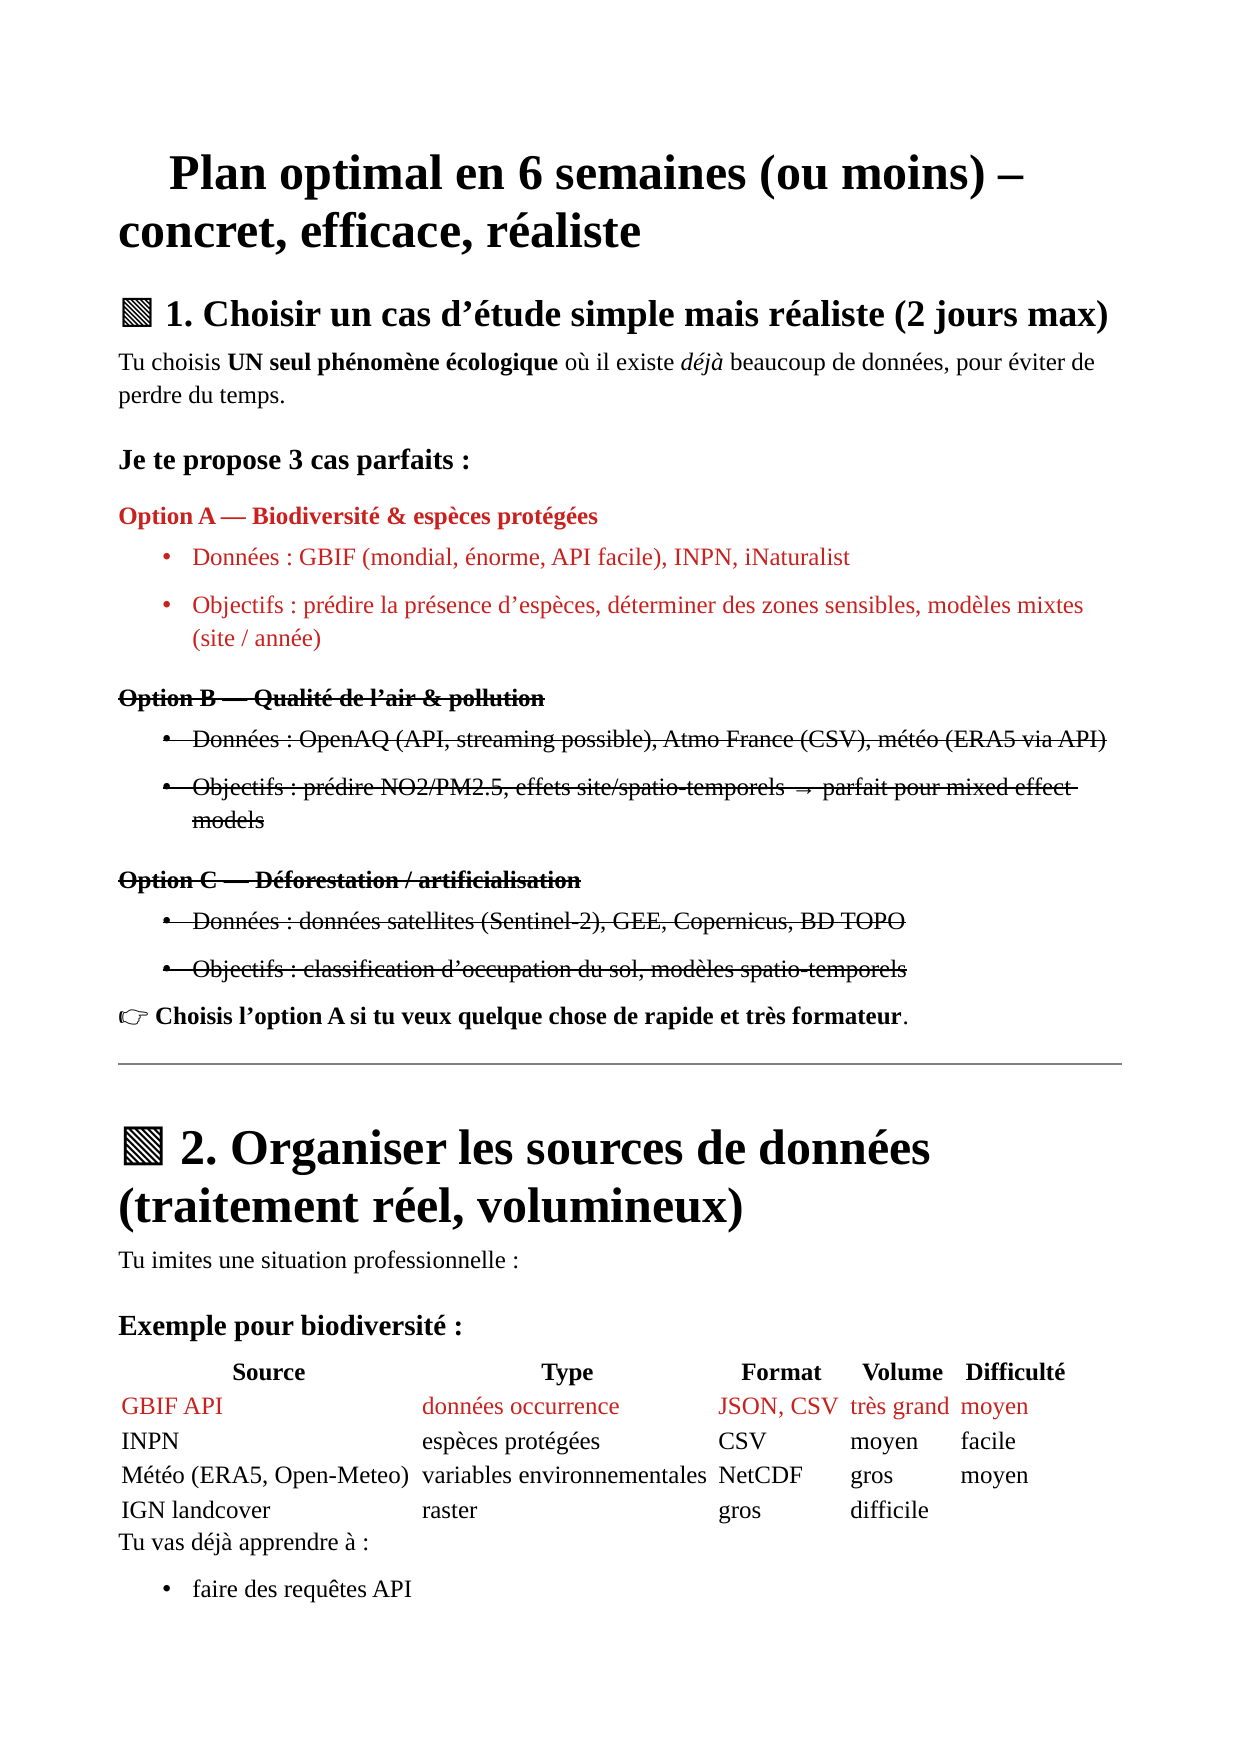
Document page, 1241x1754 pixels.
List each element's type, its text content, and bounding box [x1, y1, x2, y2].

table_cell [958, 1492, 1073, 1527]
list Données : GBIF (mondial, énorme, API facile), INPN, iNaturalist [162, 542, 1122, 571]
table_cell moyen [958, 1458, 1073, 1492]
list Objectifs : prédire la présence d’espèces, déterminer des zones sensibles, modèles mixtes (site / année) [162, 590, 1122, 651]
subtitle Option A — Biodiversité & espèces protégées [118, 501, 1122, 529]
table_cell moyen [958, 1389, 1073, 1423]
subtitle Je te propose 3 cas parfaits : [118, 442, 1122, 476]
text Tu vas déjà apprendre à : [118, 1527, 1122, 1556]
table_header Difficulté [958, 1354, 1073, 1388]
table_cell INPN [118, 1423, 419, 1458]
table_header Type [419, 1354, 715, 1388]
table_header Format [715, 1354, 847, 1388]
subtitle Exemple pour biodiversité : [118, 1308, 1122, 1341]
table_cell Météo (ERA5, Open-Meteo) [118, 1458, 419, 1492]
table_cell très grand [847, 1389, 957, 1423]
subtitle 🟩 1. Choisir un cas d’étude simple mais réaliste (2 jours max) [118, 291, 1122, 334]
table_cell difficile [847, 1492, 957, 1527]
table_header Source [118, 1354, 419, 1388]
table_cell CSV [715, 1423, 847, 1458]
subtitle ✅ Plan optimal en 6 semaines (ou moins) – concret, efficace, réaliste [118, 143, 1122, 258]
table_cell raster [419, 1492, 715, 1527]
table_cell gros [847, 1458, 957, 1492]
table_cell IGN landcover [118, 1492, 419, 1527]
table_cell JSON, CSV [715, 1389, 847, 1423]
table_header Volume [847, 1354, 957, 1388]
list Données : OpenAQ (API, streaming possible), Atmo France (CSV), météo (ERA5 via API) [162, 724, 1122, 753]
table_cell moyen [847, 1423, 957, 1458]
table_cell facile [958, 1423, 1073, 1458]
table_cell espèces protégées [419, 1423, 715, 1458]
text Tu choisis UN seul phénomène écologique où il existe déjà beaucoup de données, pour éviter de perdre du temps. [118, 347, 1122, 409]
subtitle Option C — Déforestation / artificialisation [118, 865, 1122, 893]
table_cell données occurrence [419, 1389, 715, 1423]
table_cell variables environnementales [419, 1458, 715, 1492]
table_cell gros [715, 1492, 847, 1527]
text 👉 Choisis l’option A si tu veux quelque chose de rapide et très formateur. [118, 1001, 1122, 1030]
subtitle 🟩 2. Organiser les sources de données (traitement réel, volumineux) [118, 1118, 1122, 1233]
list Données : données satellites (Sentinel-2), GEE, Copernicus, BD TOPO [162, 906, 1122, 935]
table_cell GBIF API [118, 1389, 419, 1423]
list faire des requêtes API [162, 1574, 1122, 1603]
list Objectifs : classification d’occupation du sol, modèles spatio-temporels [162, 954, 1122, 982]
subtitle Option B — Qualité de l’air & pollution [118, 683, 1122, 712]
table_cell NetCDF [715, 1458, 847, 1492]
text Tu imites une situation professionnelle : [118, 1246, 1122, 1274]
list Objectifs : prédire NO2/PM2.5, effets site/spatio-temporels → parfait pour mixed effect models [162, 772, 1122, 833]
